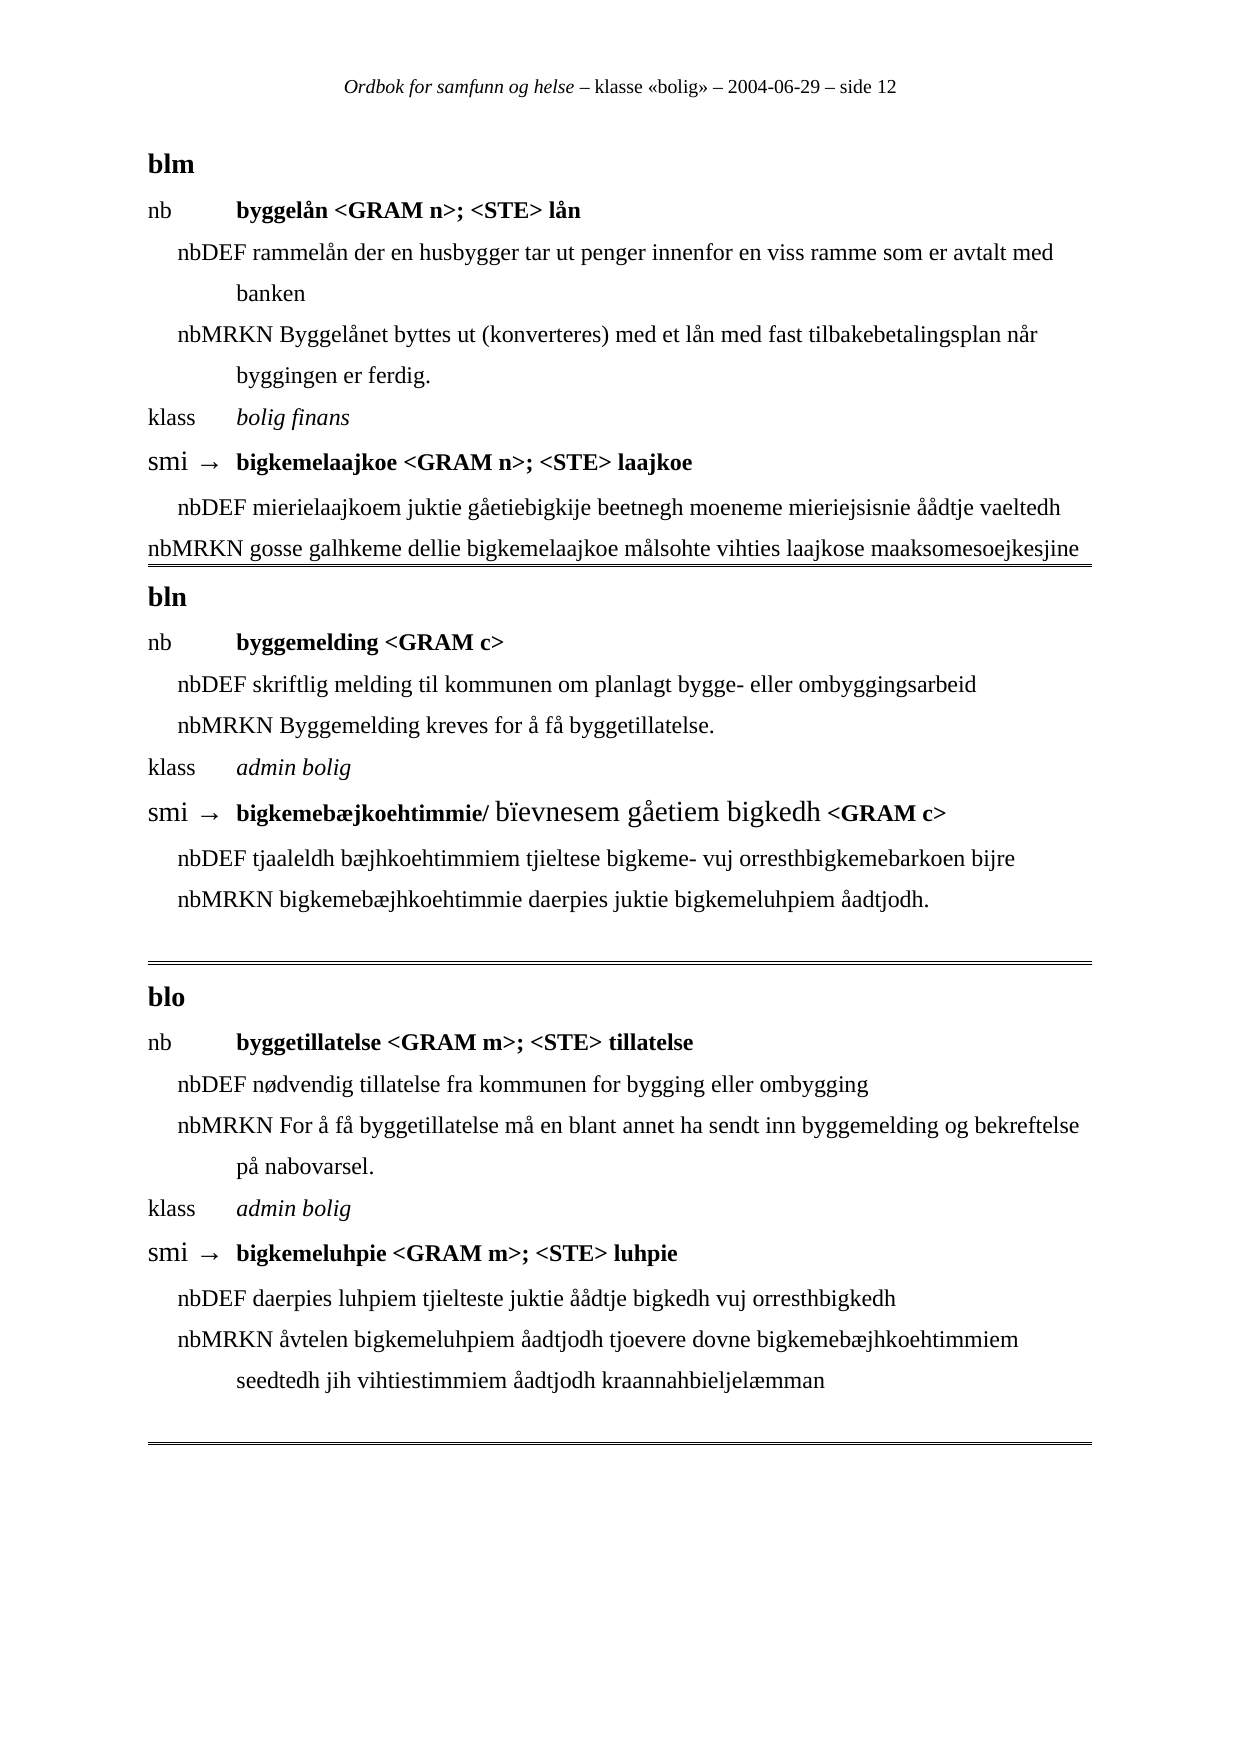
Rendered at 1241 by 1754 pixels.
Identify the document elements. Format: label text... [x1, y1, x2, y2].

text smi → bigkemeluhpie <GRAM m>; <STE> luhpie [148, 1235, 1092, 1267]
text nbMRKN bigkemebæjhkoehtimmie daerpies juktie bigkemeluhpiem åadtjodh. [177, 886, 1092, 913]
text nbDEF rammelån der en husbygger tar ut penger innenfor en viss ramme som er avtalt med banken [177, 237, 1092, 306]
text smi → bigkemelaajkoe <GRAM n>; <STE> laajkoe [148, 444, 1092, 477]
text nbMRKN gosse galhkeme dellie bigkemelaajkoe målsohte vihties laajkose maaksomesoejkesjine [148, 534, 1092, 564]
text nb byggetillatelse <GRAM m>; <STE> tillatelse [148, 1028, 1092, 1056]
text nbDEF daerpies luhpiem tjielteste juktie åådtje bigkedh vuj orresthbigkedh [177, 1284, 1092, 1311]
text nbDEF mierielaajkoem juktie gåetiebigkije beetnegh moeneme mieriejsisnie åådtje vaeltedh [177, 493, 1092, 520]
text klass bolig finans [148, 403, 1092, 431]
text nbDEF tjaaleldh bæjhkoehtimmiem tjieltese bigkeme- vuj orresthbigkemebarkoen bijre [177, 844, 1092, 872]
text nb byggemelding <GRAM c> [148, 628, 1092, 656]
text nbMRKN åvtelen bigkemeluhpiem åadtjodh tjoevere dovne bigkemebæjhkoehtimmiem seedtedh jih vihtiestimmiem åadtjodh kraannahbieljelæmman [177, 1325, 1092, 1394]
text nb byggelån <GRAM n>; <STE> lån [148, 196, 1092, 224]
text klass admin bolig [148, 1194, 1092, 1221]
text nbDEF skriftlig melding til kommunen om planlagt bygge- eller ombyggingsarbeid [177, 670, 1092, 697]
text smi → bigkemebæjkoehtimmie/ bïevnesem gåetiem bigkedh <GRAM c> [148, 794, 1092, 827]
text blm [148, 148, 1092, 180]
text blo [148, 980, 1092, 1012]
text nbMRKN For å få byggetillatelse må en blant annet ha sendt inn byggemelding og bekreftelse på nabovarsel. [177, 1111, 1092, 1180]
text nbDEF nødvendig tillatelse fra kommunen for bygging eller ombygging [177, 1070, 1092, 1097]
text klass admin bolig [148, 752, 1092, 780]
text nbMRKN Byggemelding kreves for å få byggetillatelse. [177, 711, 1092, 739]
text nbMRKN Byggelånet byttes ut (konverteres) med et lån med fast tilbakebetalingsplan når byggingen er ferdig. [177, 320, 1092, 389]
text bln [148, 580, 1092, 612]
